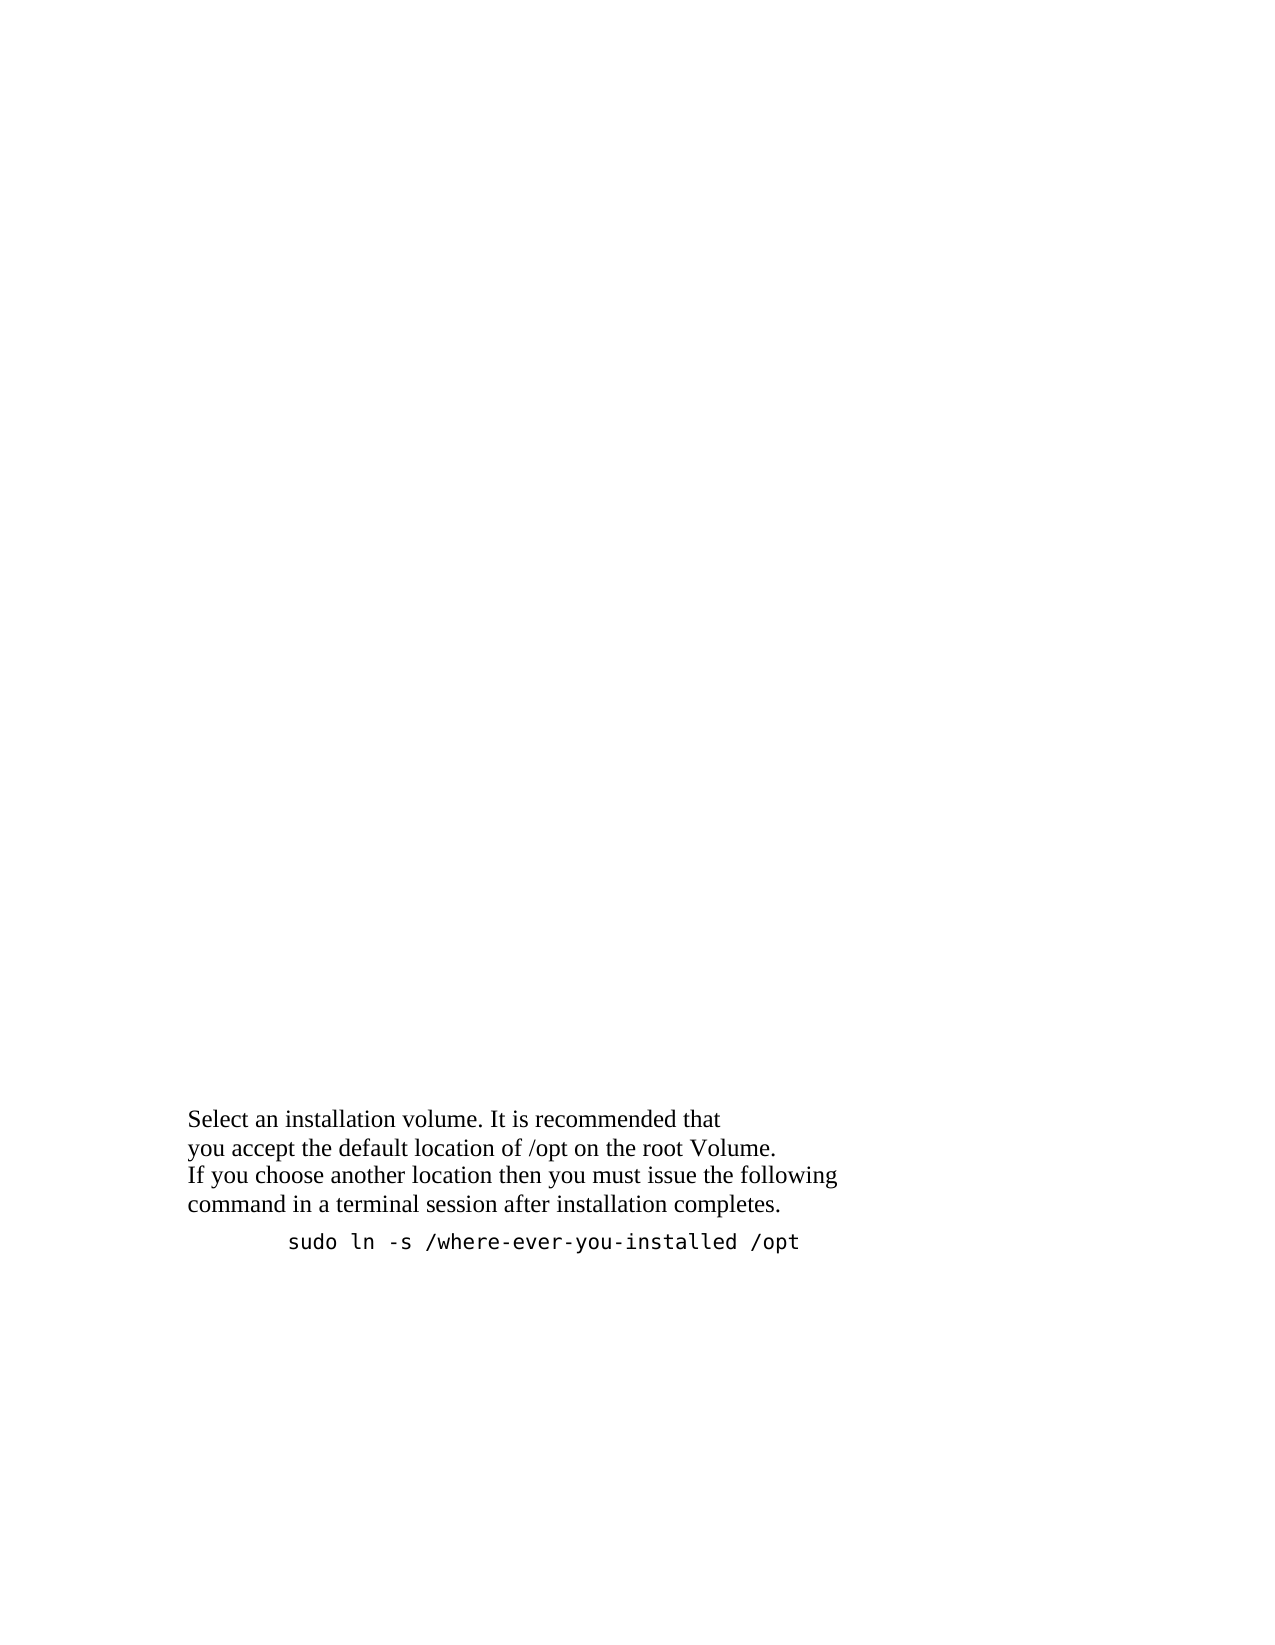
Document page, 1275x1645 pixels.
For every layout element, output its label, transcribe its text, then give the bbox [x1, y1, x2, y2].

text sudo ln -s /where-ever-you-installed /opt [187, 1230, 1087, 1254]
text Select an installation volume. It is recommended that you accept the default location of /opt on the root Volume. If you choose another location then you must issue the following command in a terminal session after installation completes. [187, 1105, 1087, 1217]
